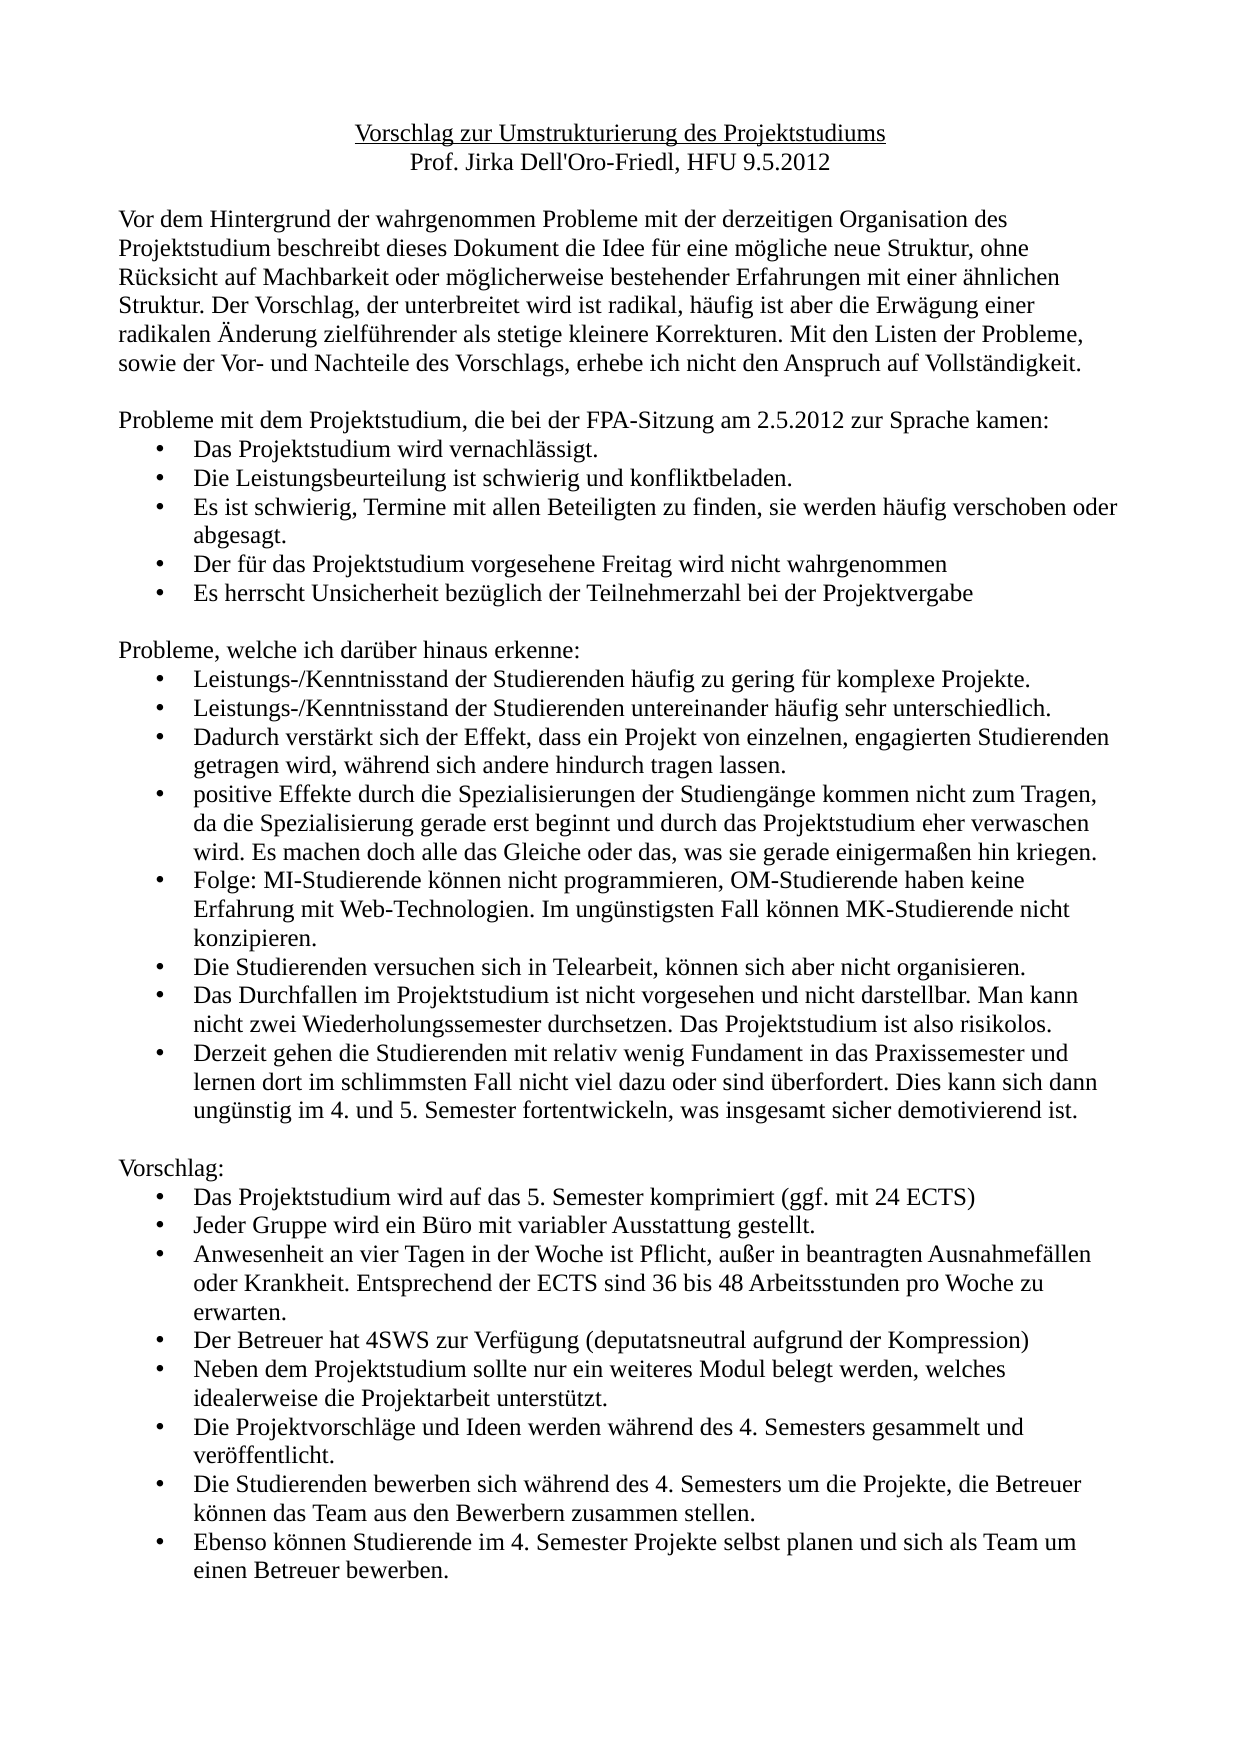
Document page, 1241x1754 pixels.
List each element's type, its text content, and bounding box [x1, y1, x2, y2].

list Das Projektstudium wird auf das 5. Semester komprimiert (ggf. mit 24 ECTS) [156, 1182, 1122, 1211]
list Folge: MI-Studierende können nicht programmieren, OM-Studierende haben keine Erfahrung mit Web-Technologien. Im ungünstigsten Fall können MK-Studierende nicht konzipieren. [156, 866, 1122, 952]
list Es herrscht Unsicherheit bezüglich der Teilnehmerzahl bei der Projektvergabe [156, 578, 1122, 607]
list Leistungs-/Kenntnisstand der Studierenden untereinander häufig sehr unterschiedlich. [156, 693, 1122, 722]
text Probleme, welche ich darüber hinaus erkenne: [118, 636, 1122, 664]
text Prof. Jirka Dell'Oro-Friedl, HFU 9.5.2012 [118, 147, 1122, 176]
list Neben dem Projektstudium sollte nur ein weiteres Modul belegt werden, welches idealerweise die Projektarbeit unterstützt. [156, 1354, 1122, 1412]
list Leistungs-/Kenntnisstand der Studierenden häufig zu gering für komplexe Projekte. [156, 664, 1122, 693]
list Der für das Projektstudium vorgesehene Freitag wird nicht wahrgenommen [156, 549, 1122, 578]
text Vorschlag: [118, 1153, 1122, 1182]
text Vor dem Hintergrund der wahrgenommen Probleme mit der derzeitigen Organisation des Projektstudium beschreibt dieses Dokument die Idee für eine mögliche neue Struktur, ohne Rücksicht auf Machbarkeit oder möglicherweise bestehender Erfahrungen mit einer ähnlichen Struktur. Der Vorschlag, der unterbreitet wird ist radikal, häufig ist aber die Erwägung einer radikalen Änderung zielführender als stetige kleinere Korrekturen. Mit den Listen der Probleme, sowie der Vor- und Nachteile des Vorschlags, erhebe ich nicht den Anspruch auf Vollständigkeit. [118, 204, 1122, 377]
list Die Leistungsbeurteilung ist schwierig und konfliktbeladen. [156, 463, 1122, 492]
list Der Betreuer hat 4SWS zur Verfügung (deputatsneutral aufgrund der Kompression) [156, 1326, 1122, 1354]
list Ebenso können Studierende im 4. Semester Projekte selbst planen und sich als Team um einen Betreuer bewerben. [156, 1527, 1122, 1584]
list Das Durchfallen im Projektstudium ist nicht vorgesehen und nicht darstellbar. Man kann nicht zwei Wiederholungssemester durchsetzen. Das Projektstudium ist also risikolos. [156, 981, 1122, 1038]
list Jeder Gruppe wird ein Büro mit variabler Ausstattung gestellt. [156, 1211, 1122, 1239]
list Die Studierenden versuchen sich in Telearbeit, können sich aber nicht organisieren. [156, 952, 1122, 981]
list Dadurch verstärkt sich der Effekt, dass ein Projekt von einzelnen, engagierten Studierenden getragen wird, während sich andere hindurch tragen lassen. [156, 722, 1122, 779]
list Die Projektvorschläge und Ideen werden während des 4. Semesters gesammelt und veröffentlicht. [156, 1412, 1122, 1469]
list Es ist schwierig, Termine mit allen Beteiligten zu finden, sie werden häufig verschoben oder abgesagt. [156, 492, 1122, 549]
text Probleme mit dem Projektstudium, die bei der FPA-Sitzung am 2.5.2012 zur Sprache kamen: [118, 406, 1122, 434]
list Die Studierenden bewerben sich während des 4. Semesters um die Projekte, die Betreuer können das Team aus den Bewerbern zusammen stellen. [156, 1469, 1122, 1527]
list Anwesenheit an vier Tagen in der Woche ist Pflicht, außer in beantragten Ausnahmefällen oder Krankheit. Entsprechend der ECTS sind 36 bis 48 Arbeitsstunden pro Woche zu erwarten. [156, 1239, 1122, 1326]
list Derzeit gehen die Studierenden mit relativ wenig Fundament in das Praxissemester und lernen dort im schlimmsten Fall nicht viel dazu oder sind überfordert. Dies kann sich dann ungünstig im 4. und 5. Semester fortentwickeln, was insgesamt sicher demotivierend ist. [156, 1038, 1122, 1124]
list Das Projektstudium wird vernachlässigt. [156, 434, 1122, 463]
list positive Effekte durch die Spezialisierungen der Studiengänge kommen nicht zum Tragen, da die Spezialisierung gerade erst beginnt und durch das Projektstudium eher verwaschen wird. Es machen doch alle das Gleiche oder das, was sie gerade einigermaßen hin kriegen. [156, 779, 1122, 866]
text Vorschlag zur Umstrukturierung des Projektstudiums [118, 118, 1122, 147]
